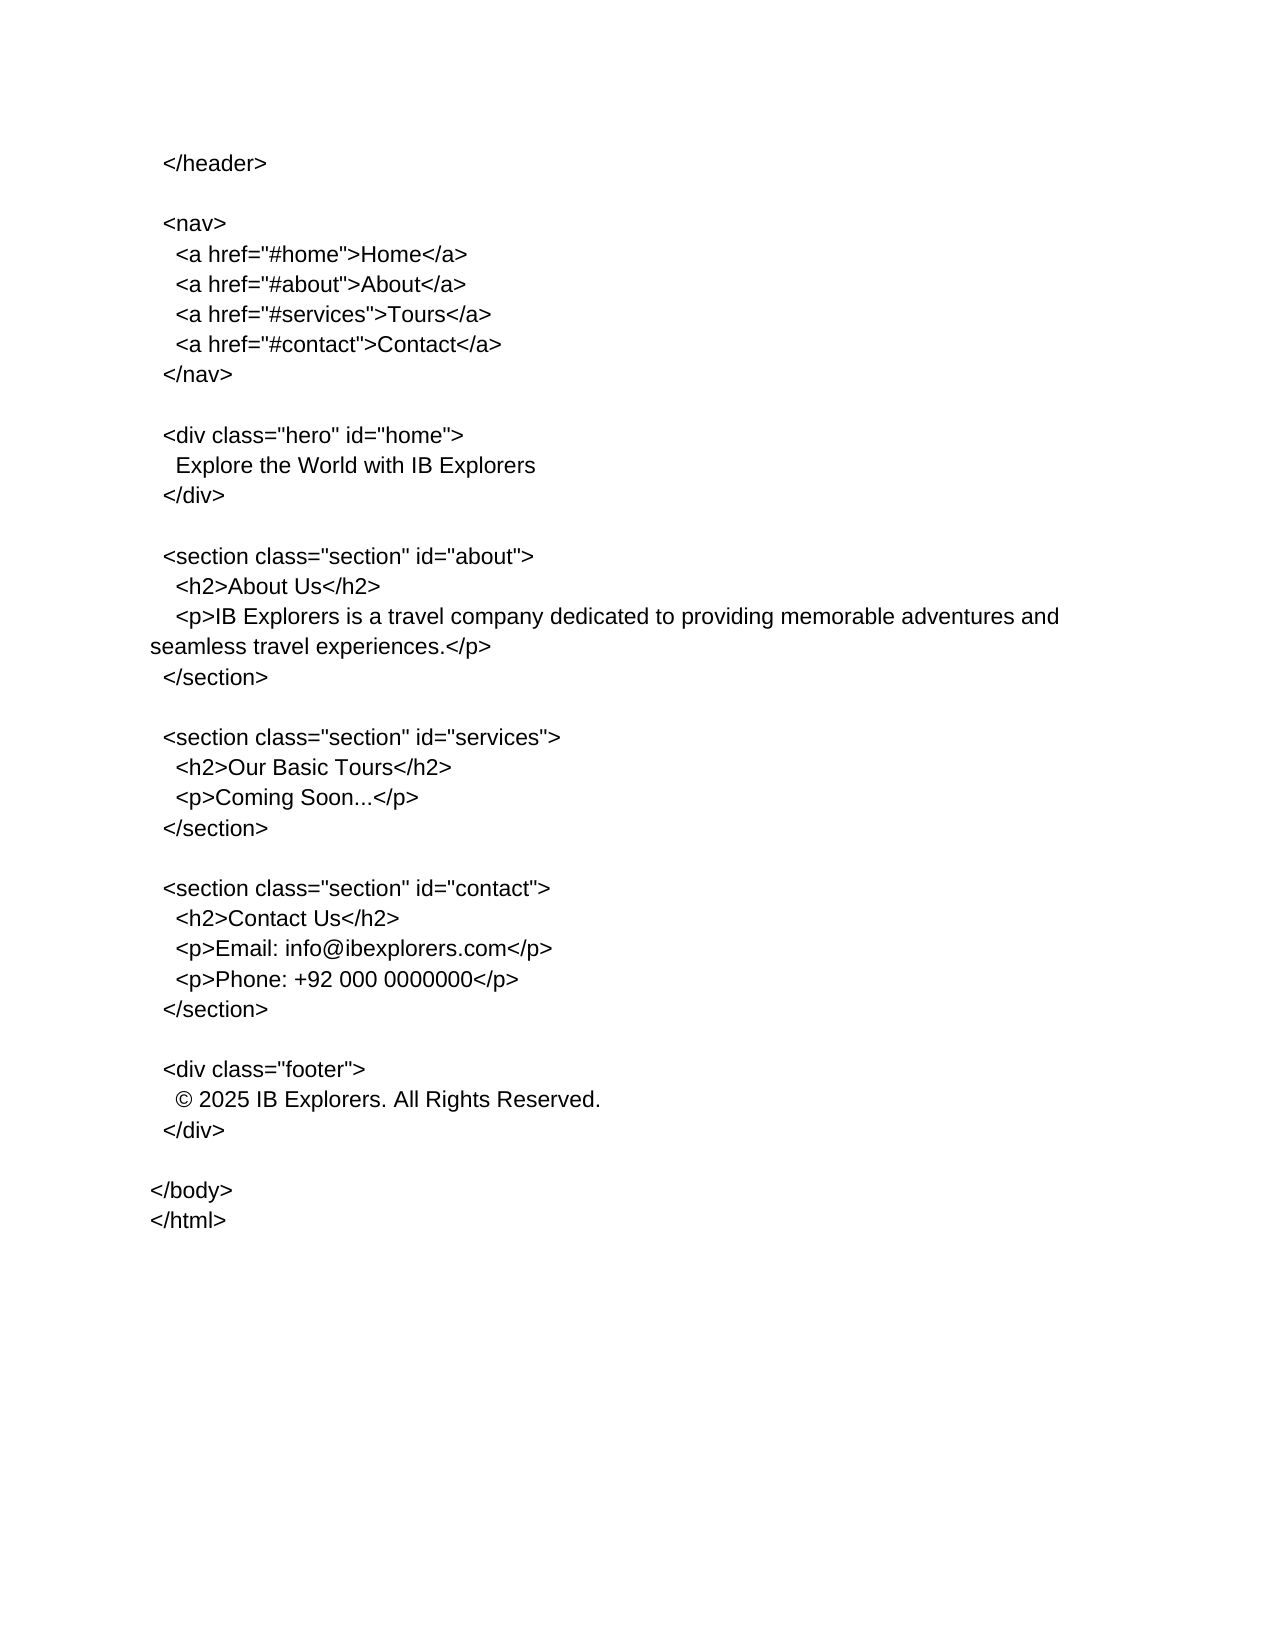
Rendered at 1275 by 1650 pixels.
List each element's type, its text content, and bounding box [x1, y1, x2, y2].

text <section class="section" id="about"> [150, 543, 1125, 569]
text <p>Email: info@ibexplorers.com</p> [150, 935, 1125, 962]
text <div class="footer"> [150, 1056, 1125, 1083]
text <p>IB Explorers is a travel company dedicated to providing memorable adventures and seamless travel experiences.</p> [150, 603, 1125, 660]
text <h2>About Us</h2> [150, 573, 1125, 599]
text <h2>Contact Us</h2> [150, 905, 1125, 932]
text <a href="#contact">Contact</a> [150, 331, 1125, 358]
text <section class="section" id="services"> [150, 724, 1125, 750]
text <a href="#services">Tours</a> [150, 301, 1125, 327]
text </header> [150, 150, 1125, 176]
text </section> [150, 814, 1125, 841]
text </section> [150, 663, 1125, 690]
text </div> [150, 482, 1125, 509]
text <p>Coming Soon...</p> [150, 784, 1125, 811]
text <p>Phone: +92 000 0000000</p> [150, 966, 1125, 992]
text </nav> [150, 361, 1125, 388]
text <a href="#home">Home</a> [150, 241, 1125, 267]
text <section class="section" id="contact"> [150, 875, 1125, 901]
text <h2>Our Basic Tours</h2> [150, 754, 1125, 781]
text <div class="hero" id="home"> [150, 422, 1125, 448]
text </html> [150, 1207, 1125, 1234]
text Explore the World with IB Explorers [150, 452, 1125, 478]
text © 2025 IB Explorers. All Rights Reserved. [150, 1086, 1125, 1113]
text </div> [150, 1117, 1125, 1143]
text <nav> [150, 210, 1125, 237]
text <a href="#about">About</a> [150, 271, 1125, 297]
text </section> [150, 996, 1125, 1022]
text </body> [150, 1177, 1125, 1203]
